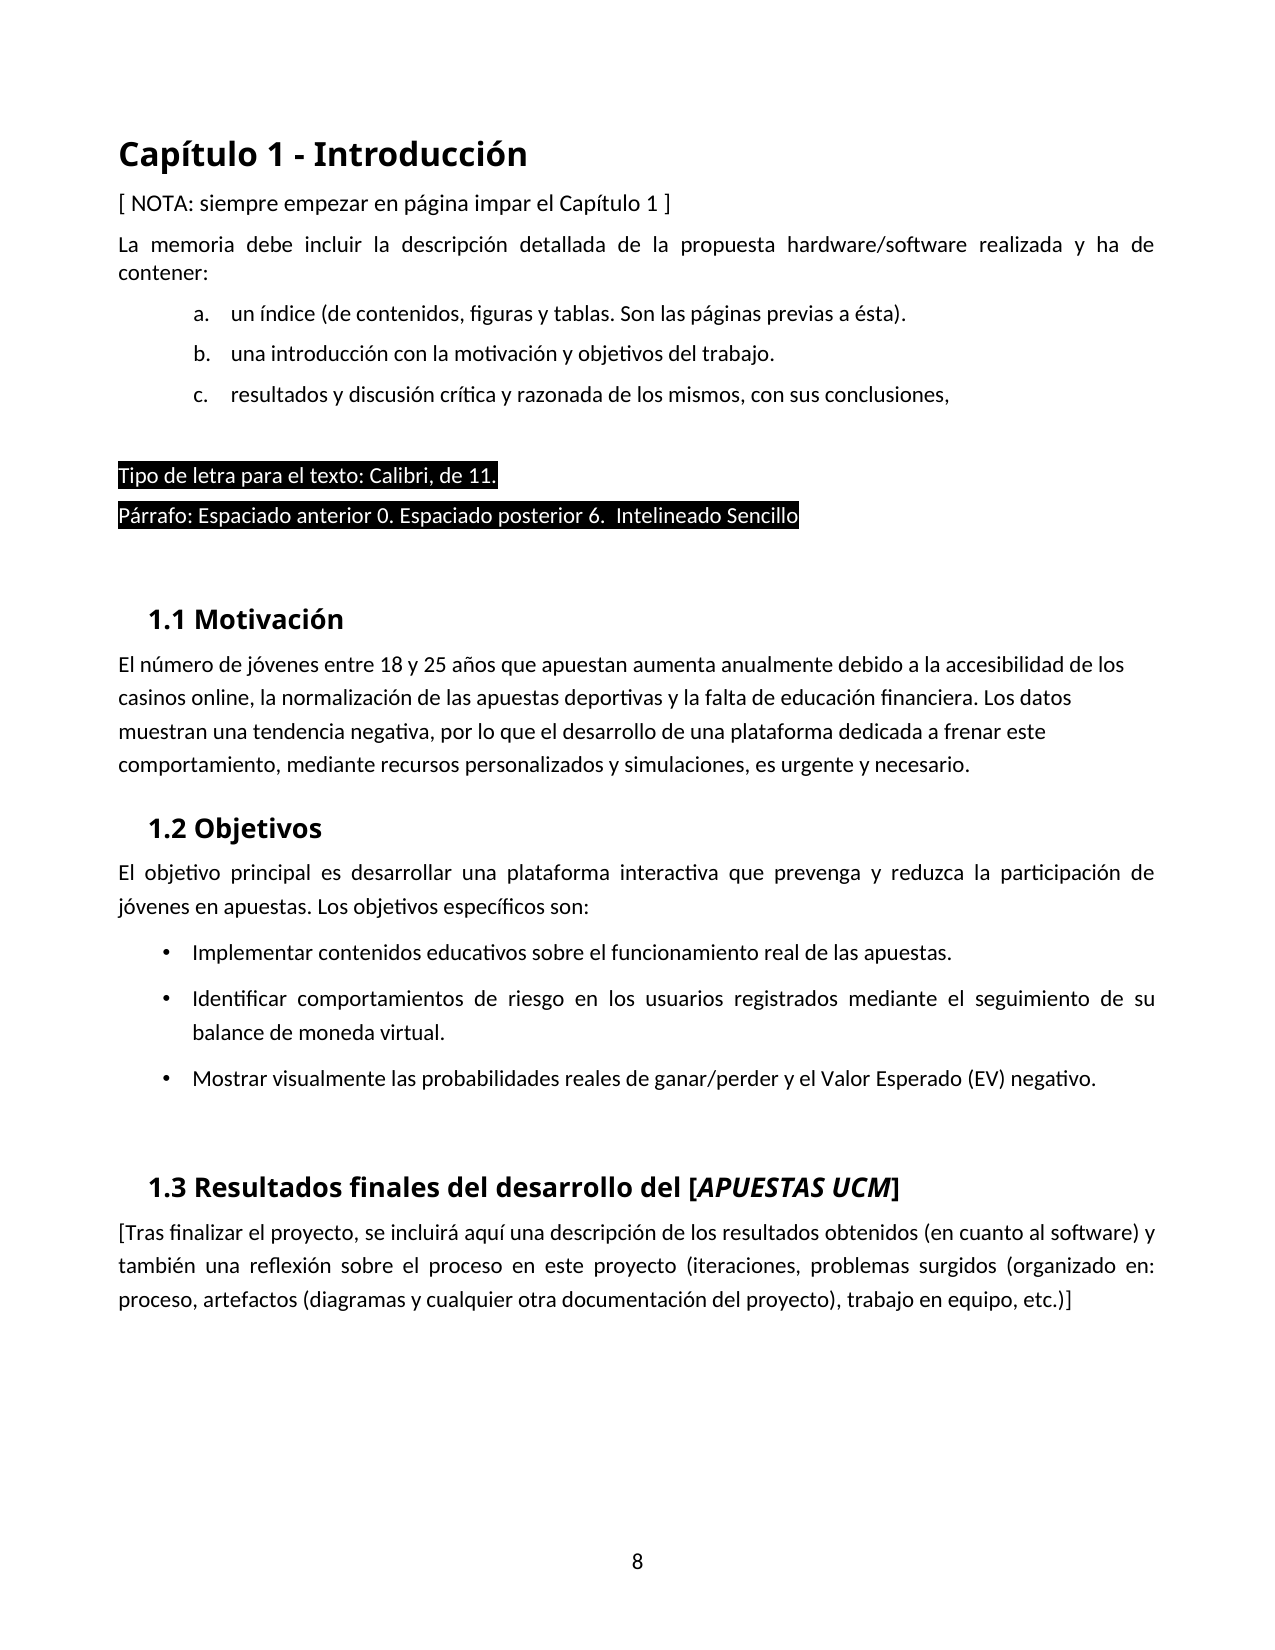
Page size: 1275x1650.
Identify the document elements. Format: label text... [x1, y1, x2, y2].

list Identificar comportamientos de riesgo en los usuarios registrados mediante el seguimiento de su balance de moneda virtual. [162, 984, 1157, 1046]
subtitle Motivación [148, 601, 1157, 637]
text [Tras finalizar el proyecto, se incluirá aquí una descripción de los resultados obtenidos (en cuanto al software) y también una reflexión sobre el proceso en este proyecto (iteraciones, problemas surgidos (organizado en: proceso, artefactos (diagramas y cualquier otra documentación del proyecto), trabajo en equipo, etc.)] [118, 1218, 1157, 1313]
list una introducción con la motivación y objetivos del trabajo. [193, 339, 1157, 367]
list un índice (de contenidos, figuras y tablas. Son las páginas previas a ésta). [193, 299, 1157, 327]
list Mostrar visualmente las probabilidades reales de ganar/perder y el Valor Esperado (EV) negativo. [162, 1064, 1157, 1092]
text Párrafo: Espaciado anterior 0. Espaciado posterior 6. Intelineado Sencillo [118, 501, 1157, 529]
text El número de jóvenes entre 18 y 25 años que apuestan aumenta anualmente debido a la accesibilidad de los casinos online, la normalización de las apuestas deportivas y la falta de educación financiera. Los datos muestran una tendencia negativa, por lo que el desarrollo de una plataforma dedicada a frenar este comportamiento, mediante recursos personalizados y simulaciones, es urgente y necesario. [118, 650, 1157, 778]
subtitle Resultados finales del desarrollo del [APUESTAS UCM] [148, 1168, 1157, 1205]
subtitle Objetivos [148, 809, 1157, 846]
text [ NOTA: siempre empezar en página impar el Capítulo 1 ] [118, 188, 1157, 218]
text Tipo de letra para el texto: Calibri, de 11. [118, 461, 1157, 489]
subtitle Introducción [118, 131, 1157, 176]
text El objetivo principal es desarrollar una plataforma interactiva que prevenga y reduzca la participación de jóvenes en apuestas. Los objetivos específicos son: [118, 858, 1157, 920]
list Implementar contenidos educativos sobre el funcionamiento real de las apuestas. [162, 938, 1157, 966]
list resultados y discusión crítica y razonada de los mismos, con sus conclusiones, [193, 380, 1157, 408]
text La memoria debe incluir la descripción detallada de la propuesta hardware/software realizada y ha de contener: [118, 230, 1157, 286]
